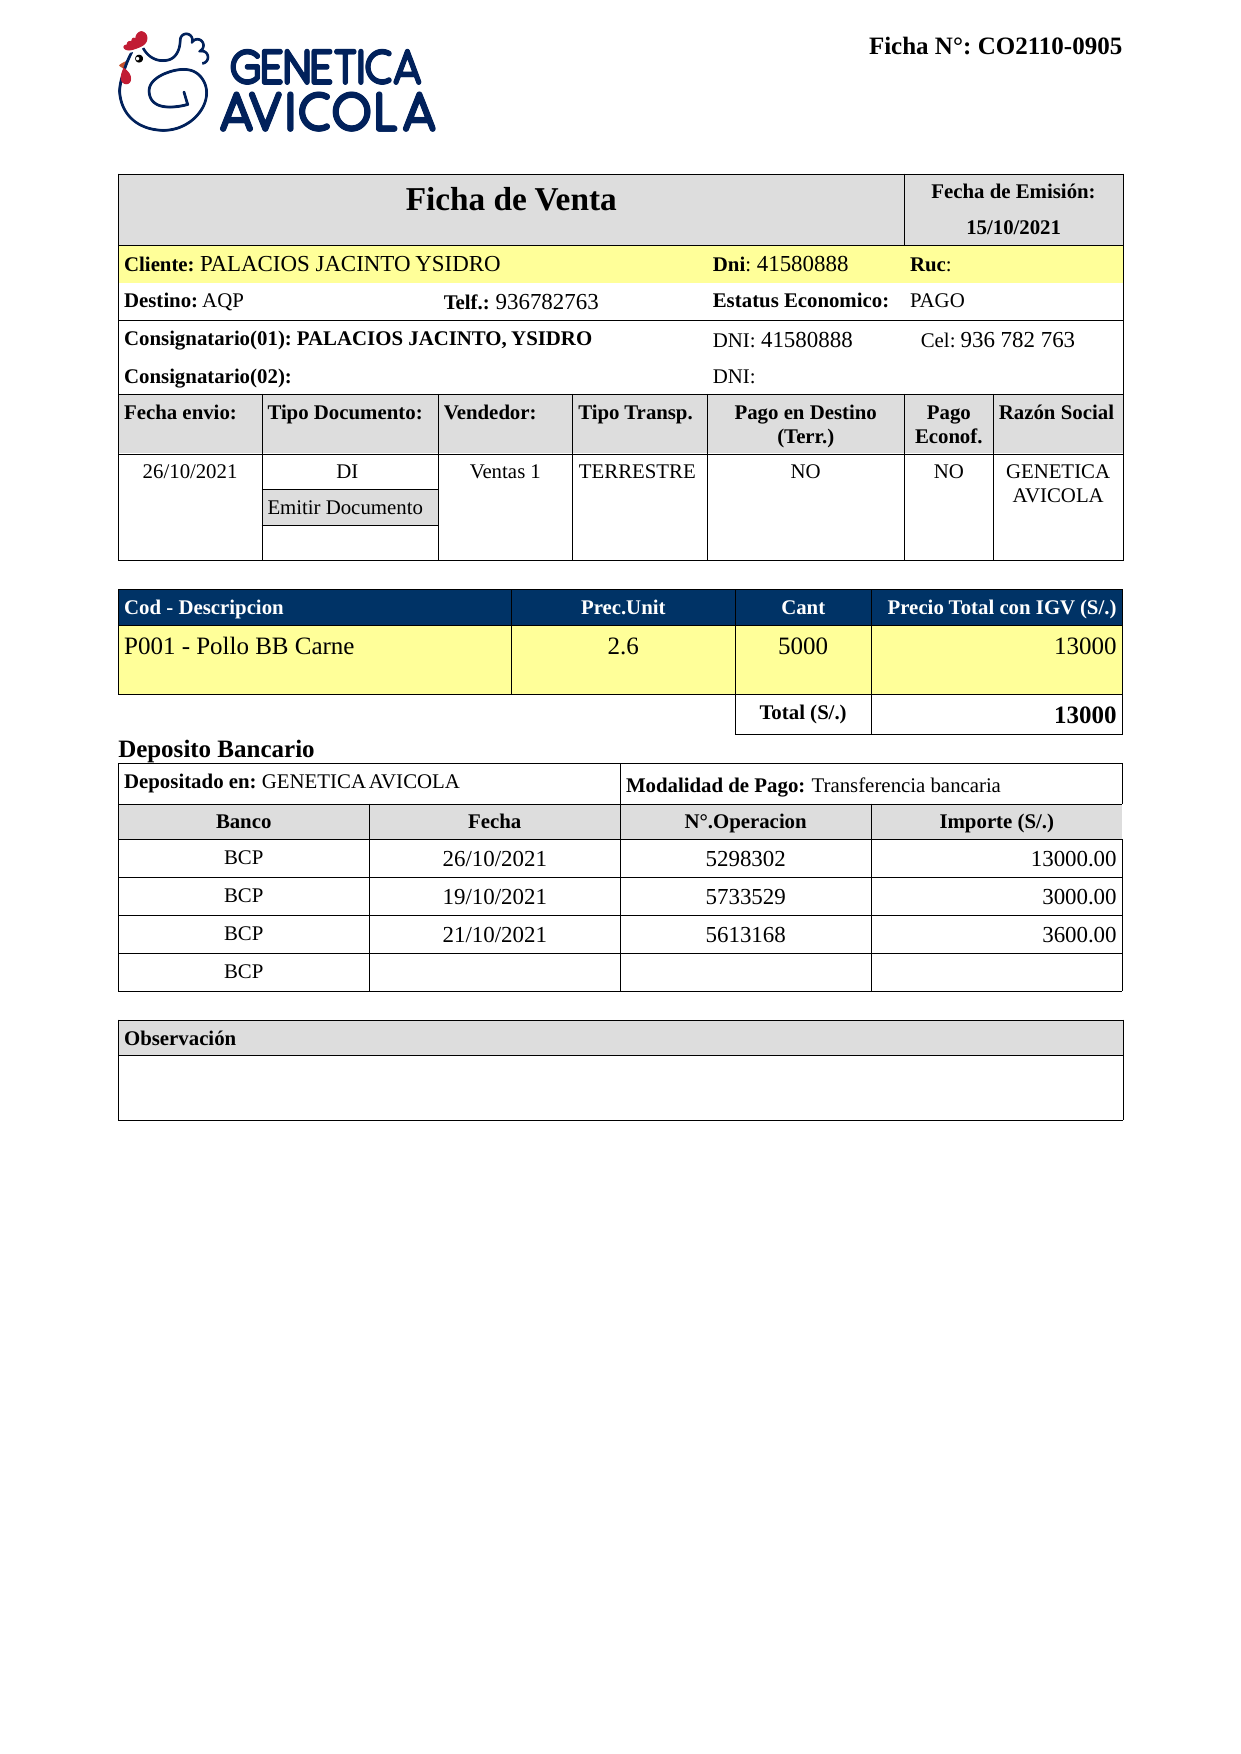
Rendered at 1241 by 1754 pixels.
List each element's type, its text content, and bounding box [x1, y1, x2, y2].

table_cell Cliente: PALACIOS JACINTO YSIDRO [119, 246, 707, 283]
table_cell Fecha envio: [119, 395, 262, 453]
table_cell Consignatario(02): [119, 358, 707, 394]
table_cell [118, 695, 511, 734]
table_cell Cel: 936 782 763 [915, 321, 1123, 358]
table_cell BCP [119, 878, 369, 915]
table_cell 5000 [736, 626, 871, 694]
table_header Fecha de Emisión: [905, 175, 1123, 209]
table_cell PAGO [904, 283, 1123, 320]
table_cell Fecha [370, 805, 620, 839]
picture [118, 31, 436, 132]
table_cell Tipo Transp. [573, 395, 707, 453]
table_cell DNI: 41580888 [707, 321, 915, 358]
table_header Modalidad de Pago: Transferencia bancaria [621, 764, 1122, 803]
table_cell BCP [119, 916, 369, 953]
table_cell 3000.00 [872, 878, 1122, 915]
table_cell Total (S/.) [736, 695, 871, 734]
table_cell Importe (S/.) [872, 805, 1122, 839]
table_cell DNI: [707, 358, 1123, 394]
table_cell Consignatario(01): PALACIOS JACINTO, YSIDRO [119, 321, 707, 358]
table_cell 5613168 [621, 916, 871, 953]
table_cell NO [708, 455, 904, 560]
table_cell N°.Operacion [621, 805, 871, 839]
table_cell [872, 954, 1122, 991]
table_header Ficha de Venta [119, 175, 904, 245]
table_header Depositado en: GENETICA AVICOLA [119, 764, 620, 803]
table_cell Estatus Economico: [707, 283, 904, 320]
table_cell 21/10/2021 [370, 916, 620, 953]
table_cell Banco [119, 805, 369, 839]
table_cell [621, 954, 871, 991]
table_cell Ventas 1 [439, 455, 572, 560]
table_cell Razón Social [994, 395, 1123, 453]
table_cell Pago en Destino (Terr.) [708, 395, 904, 453]
table_cell BCP [119, 954, 369, 991]
table_cell BCP [119, 840, 369, 877]
table_cell Tipo Documento: [263, 395, 438, 453]
table_cell Ruc: [904, 246, 1123, 283]
table_cell P001 - Pollo BB Carne [119, 626, 511, 694]
table_cell Vendedor: [439, 395, 572, 453]
table_cell 15/10/2021 [905, 209, 1123, 245]
text Deposito Bancario [118, 734, 1122, 763]
table_cell DI [263, 455, 438, 489]
table_cell TERRESTRE [573, 455, 707, 560]
table_cell Emitir Documento [263, 490, 438, 525]
table_header Observación [119, 1021, 1123, 1055]
table_cell 13000 [872, 626, 1122, 694]
table_cell [119, 1056, 1123, 1119]
table_cell 26/10/2021 [119, 455, 262, 560]
table_cell Pago Econof. [905, 395, 993, 453]
table_cell 5298302 [621, 840, 871, 877]
table_header Cod - Descripcion [119, 590, 511, 625]
table_header Prec.Unit [512, 590, 735, 625]
table_cell 13000.00 [872, 840, 1122, 877]
table_cell 5733529 [621, 878, 871, 915]
table_cell GENETICA AVICOLA [994, 455, 1123, 560]
table_cell 19/10/2021 [370, 878, 620, 915]
table_cell Dni: 41580888 [707, 246, 904, 283]
table_cell 2.6 [512, 626, 735, 694]
table_cell 13000 [872, 695, 1122, 734]
table_header Cant [736, 590, 871, 625]
table_cell [511, 695, 735, 734]
table_cell Telf.: 936782763 [438, 283, 707, 320]
table_cell NO [905, 455, 993, 560]
table_cell [263, 526, 438, 560]
table_cell Destino: AQP [119, 283, 438, 320]
table_cell 3600.00 [872, 916, 1122, 953]
table_cell 26/10/2021 [370, 840, 620, 877]
table_header Precio Total con IGV (S/.) [872, 590, 1122, 625]
table_cell [370, 954, 620, 991]
